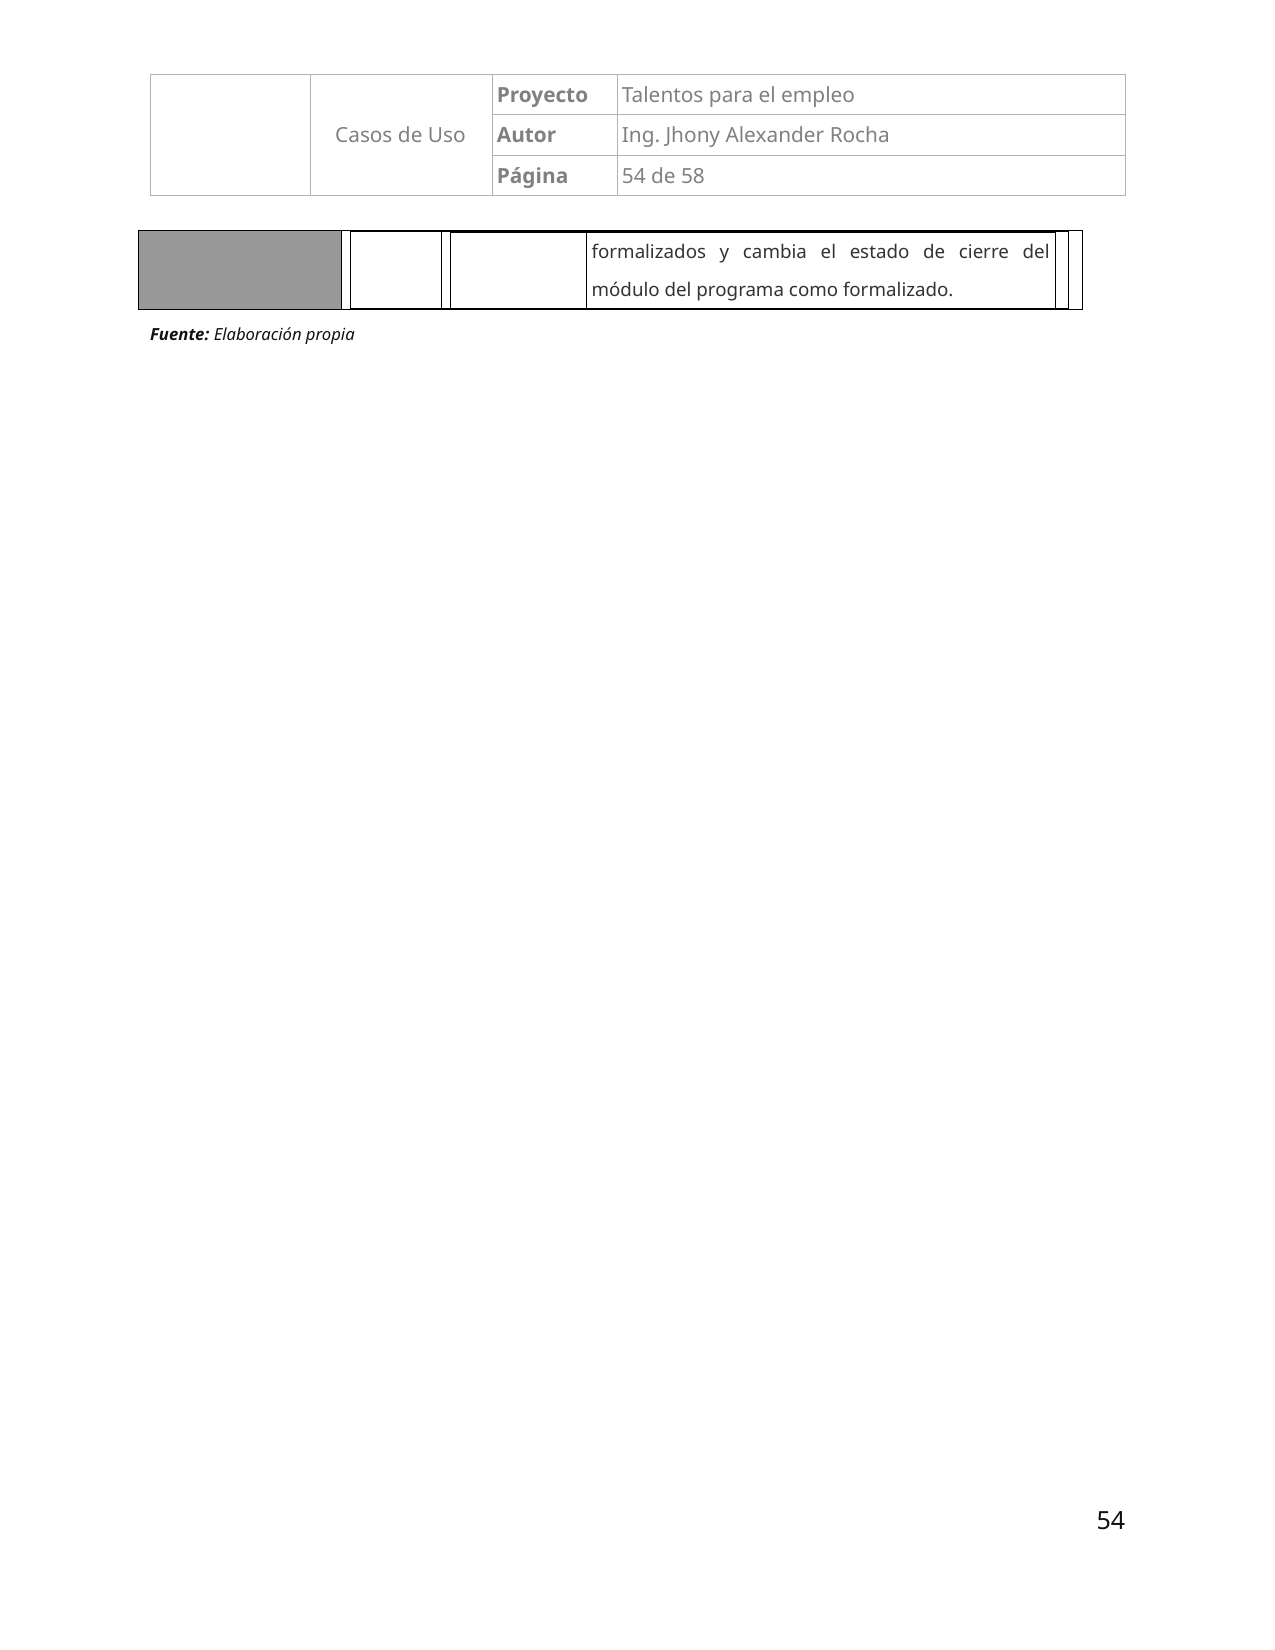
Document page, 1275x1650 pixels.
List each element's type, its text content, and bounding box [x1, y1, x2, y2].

table_cell [342, 231, 350, 309]
table_cell [351, 232, 441, 308]
table_cell [1069, 231, 1082, 309]
table_cell formalizados y cambia el estado de cierre del módulo del programa como formalizado. [587, 233, 1055, 307]
table_cell [139, 231, 341, 309]
table_cell [451, 233, 586, 307]
text Fuente: Elaboración propia [150, 323, 1125, 346]
